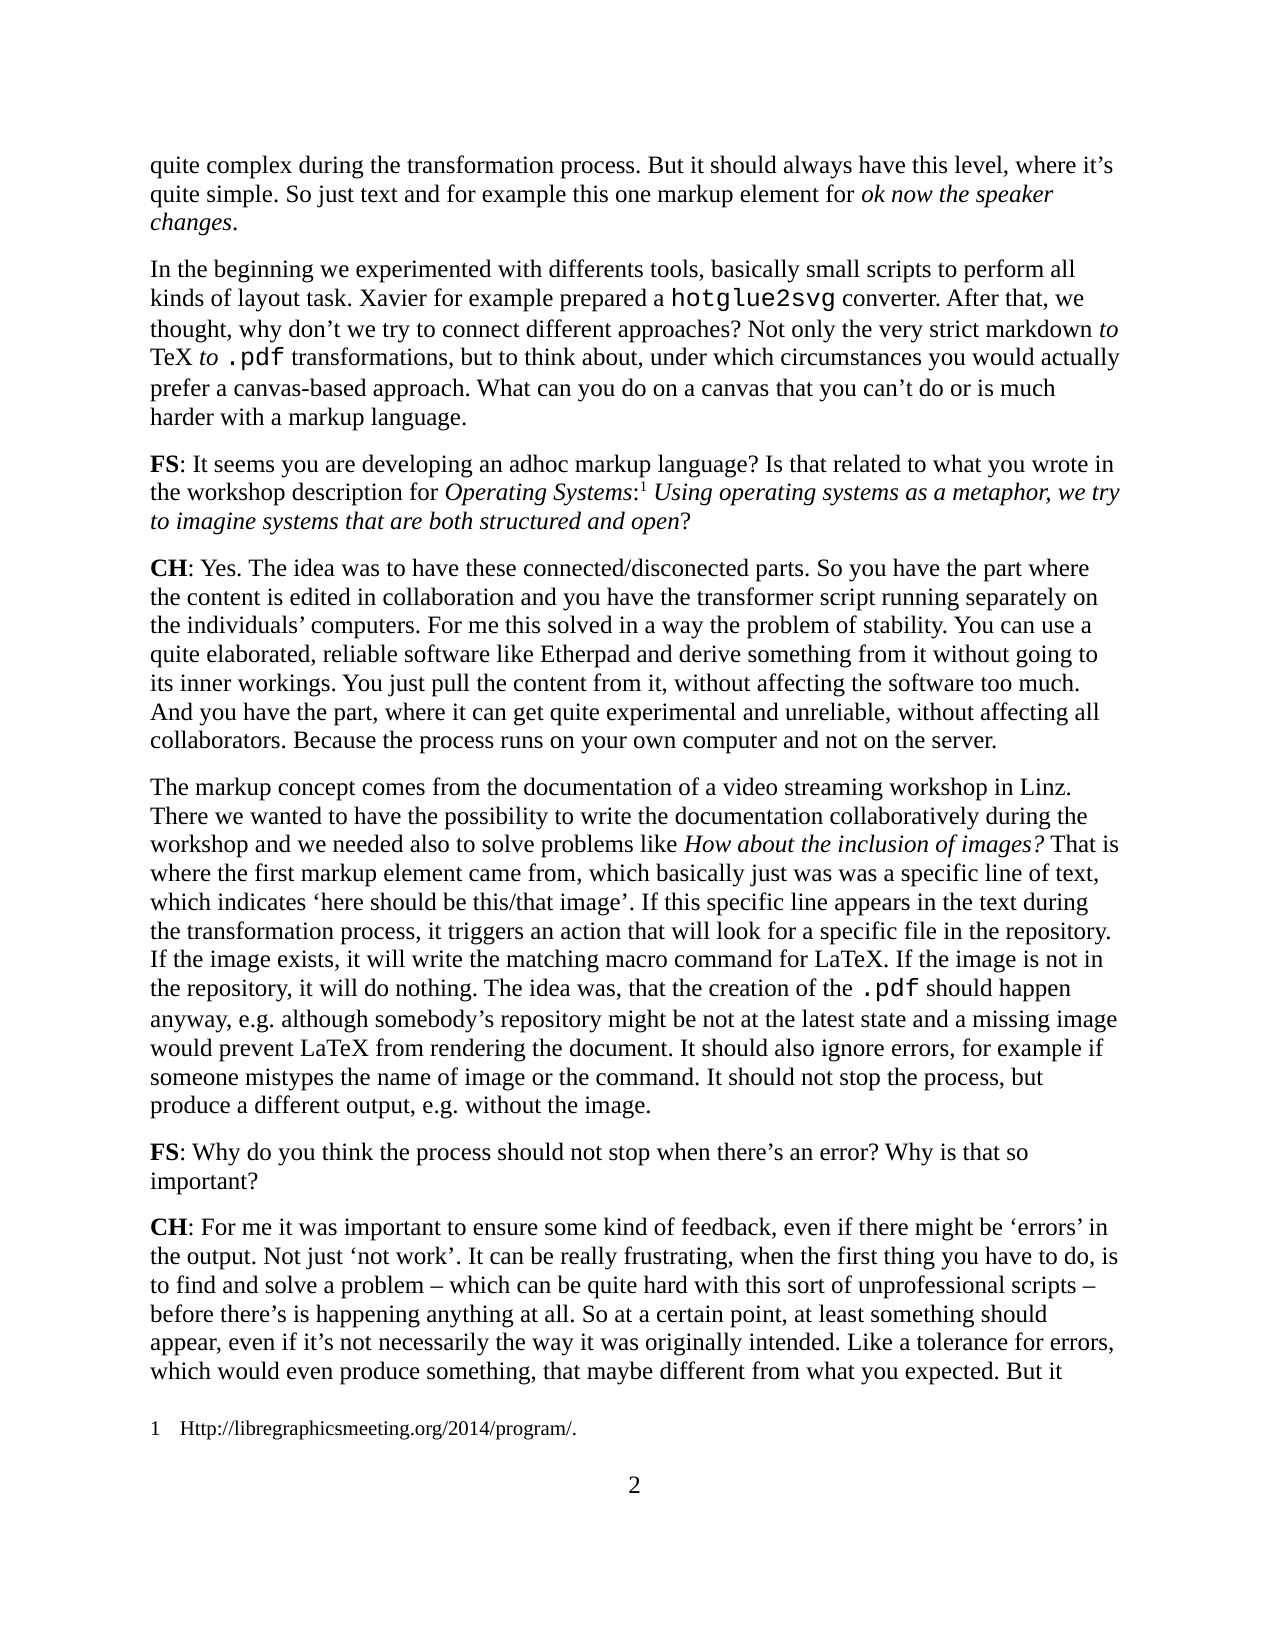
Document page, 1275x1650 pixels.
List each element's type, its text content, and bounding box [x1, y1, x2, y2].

text FS: Why do you think the process should not stop when there’s an error? Why is that so important? [150, 1137, 1125, 1194]
text Http://libregraphicsmeeting.org/2014/program/. [150, 1416, 1125, 1440]
text FS: It seems you are developing an adhoc markup language? Is that related to what you wrote in the workshop description for Operating Systems: Using operating systems as a metaphor, we try to imagine systems that are both structured and open? [150, 449, 1125, 535]
text quite complex during the transformation process. But it should always have this level, where it’s quite simple. So just text and for example this one markup element for ok now the speaker changes. [150, 150, 1125, 236]
text The markup concept comes from the documentation of a video streaming workshop in Linz. There we wanted to have the possibility to write the documentation collaboratively during the workshop and we needed also to solve problems like How about the inclusion of images? That is where the first markup element came from, which basically just was was a specific line of text, which indicates ‘here should be this/that image’. If this specific line appears in the text during the transformation process, it triggers an action that will look for a specific file in the repository. If the image exists, it will write the matching macro command for LaTeX. If the image is not in the repository, it will do nothing. The idea was, that the creation of the .pdf should happen anyway, e.g. although somebody’s repository might be not at the latest state and a missing image would prevent LaTeX from rendering the document. It should also ignore errors, for example if someone mistypes the name of image or the command. It should not stop the process, but produce a different output, e.g. without the image. [150, 772, 1125, 1119]
text In the beginning we experimented with differents tools, basically small scripts to perform all kinds of layout task. Xavier for example prepared a hotglue2svg converter. After that, we thought, why don’t we try to connect different approaches? Not only the very strict markdown to TeX to .pdf transformations, but to think about, under which circumstances you would actually prefer a canvas-based approach. What can you do on a canvas that you can’t do or is much harder with a markup language. [150, 254, 1125, 431]
text CH: Yes. The idea was to have these connected/disconected parts. So you have the part where the content is edited in collaboration and you have the transformer script running separately on the individuals’ computers. For me this solved in a way the problem of stability. You can use a quite elaborated, reliable software like Etherpad and derive something from it without going to its inner workings. You just pull the content from it, without affecting the software too much. And you have the part, where it can get quite experimental and unreliable, without affecting all collaborators. Because the process runs on your own computer and not on the server. [150, 553, 1125, 754]
text CH: For me it was important to ensure some kind of feedback, even if there might be ‘errors’ in the output. Not just ‘not work’. It can be really frustrating, when the first thing you have to do, is to find and solve a problem – which can be quite hard with this sort of unprofessional scripts – before there’s is happening anything at all. So at a certain point, at least something should appear, even if it’s not necessarily the way it was originally intended. Like a tolerance for errors, which would even produce something, that maybe different from what you expected. But it [150, 1212, 1125, 1385]
